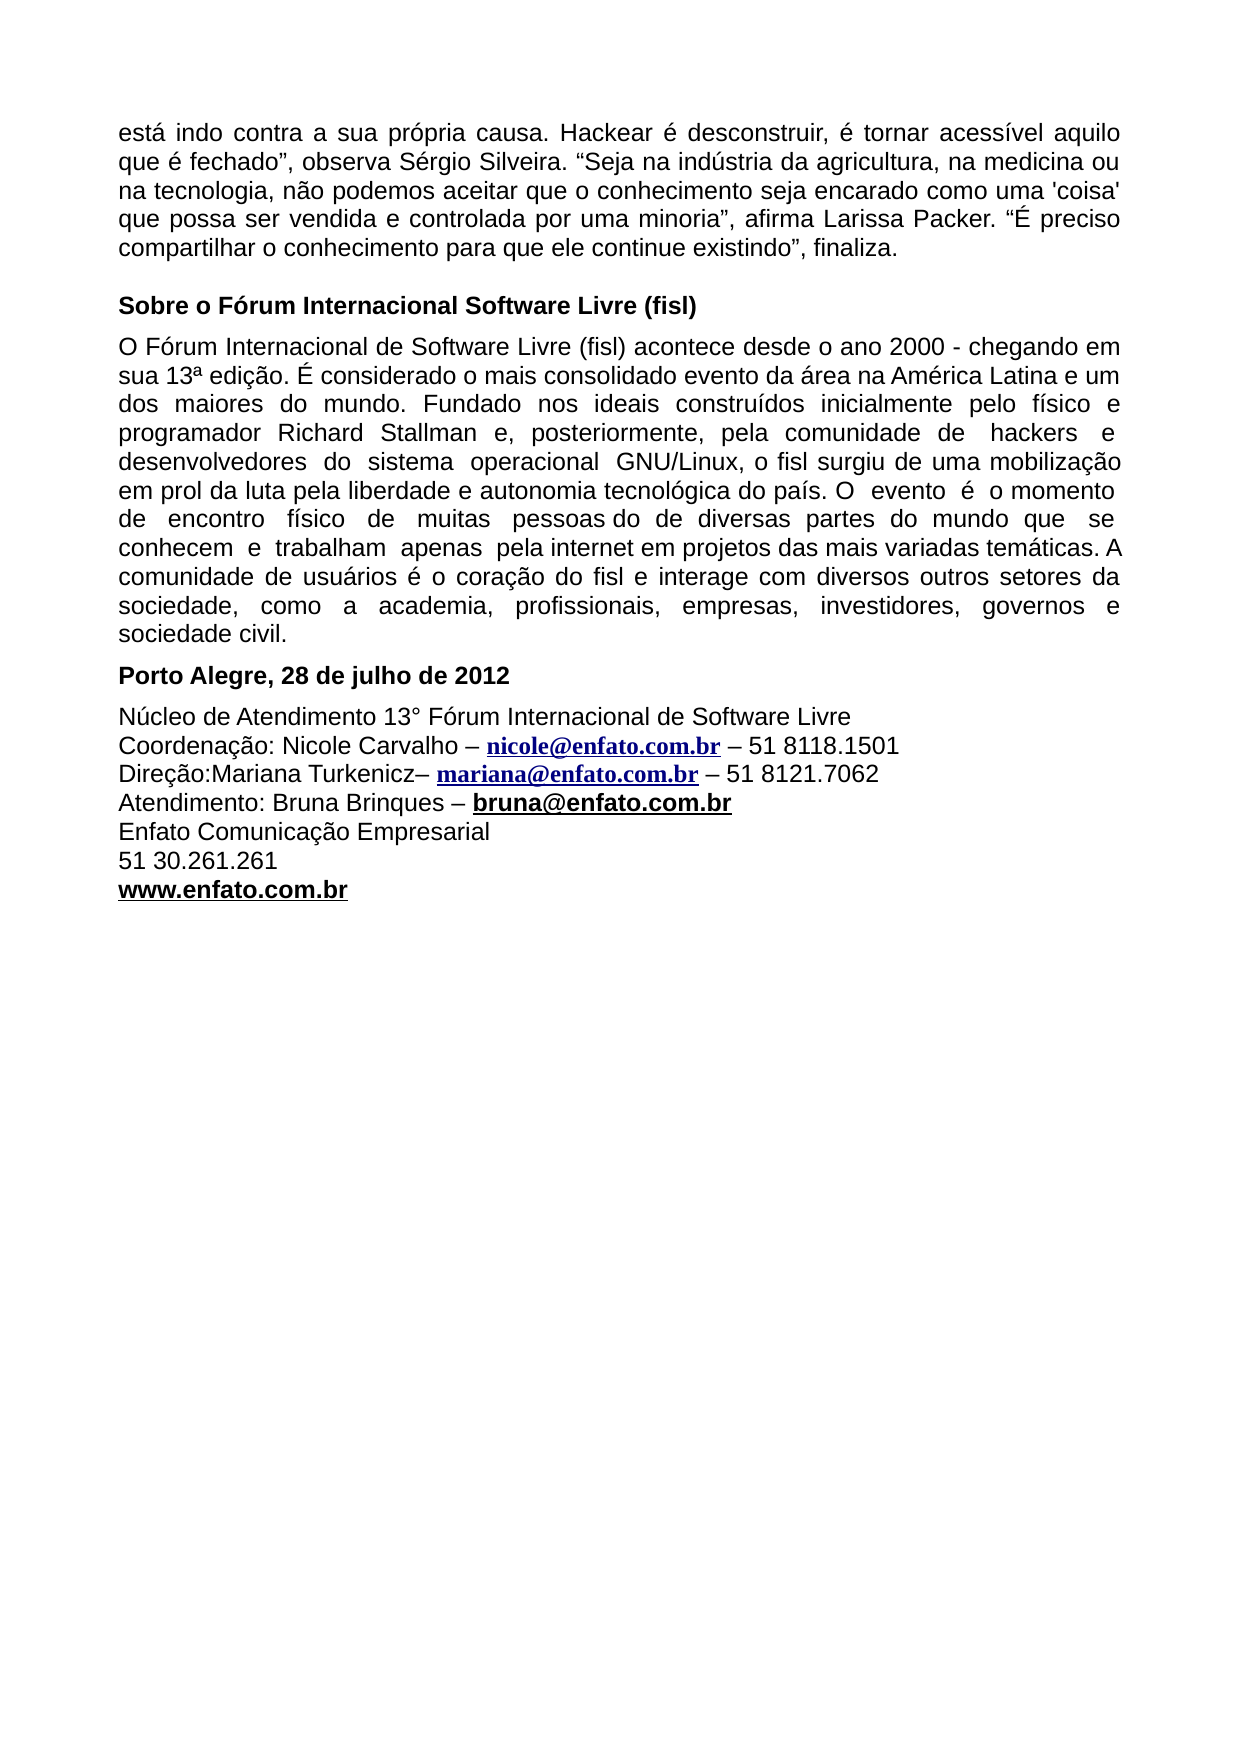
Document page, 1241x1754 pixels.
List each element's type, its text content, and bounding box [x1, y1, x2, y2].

text está indo contra a sua própria causa. Hackear é desconstruir, é tornar acessível aquilo que é fechado”, observa Sérgio Silveira. “Seja na indústria da agricultura, na medicina ou na tecnologia, não podemos aceitar que o conhecimento seja encarado como uma 'coisa' que possa ser vendida e controlada por uma minoria”, afirma Larissa Packer. “É preciso compartilhar o conhecimento para que ele continue existindo”, finaliza. [118, 118, 1122, 262]
text Sobre o Fórum Internacional Software Livre (fisl) [118, 291, 1122, 319]
text Núcleo de Atendimento 13° Fórum Internacional de Software Livre Coordenação: Nicole Carvalho – nicole@enfato.com.br – 51 8118.1501 Direção:Mariana Turkenicz– mariana@enfato.com.br – 51 8121.7062 [118, 702, 1122, 788]
text O Fórum Internacional de Software Livre (fisl) acontece desde o ano 2000 - chegando em sua 13ª edição. É considerado o mais consolidado evento da área na América Latina e um dos maiores do mundo. Fundado nos ideais construídos inicialmente pelo físico e programador Richard Stallman e, posteriormente, pela comunidade de hackers e desenvolvedores do sistema operacional GNU/Linux, o fisl surgiu de uma mobilização em prol da luta pela liberdade e autonomia tecnológica do país. O evento é o momento de encontro físico de muitas pessoas do de diversas partes do mundo que se conhecem e trabalham apenas pela internet em projetos das mais variadas temáticas. A comunidade de usuários é o coração do fisl e interage com diversos outros setores da sociedade, como a academia, profissionais, empresas, investidores, governos e sociedade civil. [118, 332, 1122, 648]
text Atendimento: Bruna Brinques – bruna@enfato.com.br Enfato Comunicação Empresarial 51 30.261.261 www.enfato.com.br [118, 788, 1122, 903]
text Porto Alegre, 28 de julho de 2012 [118, 661, 1122, 689]
